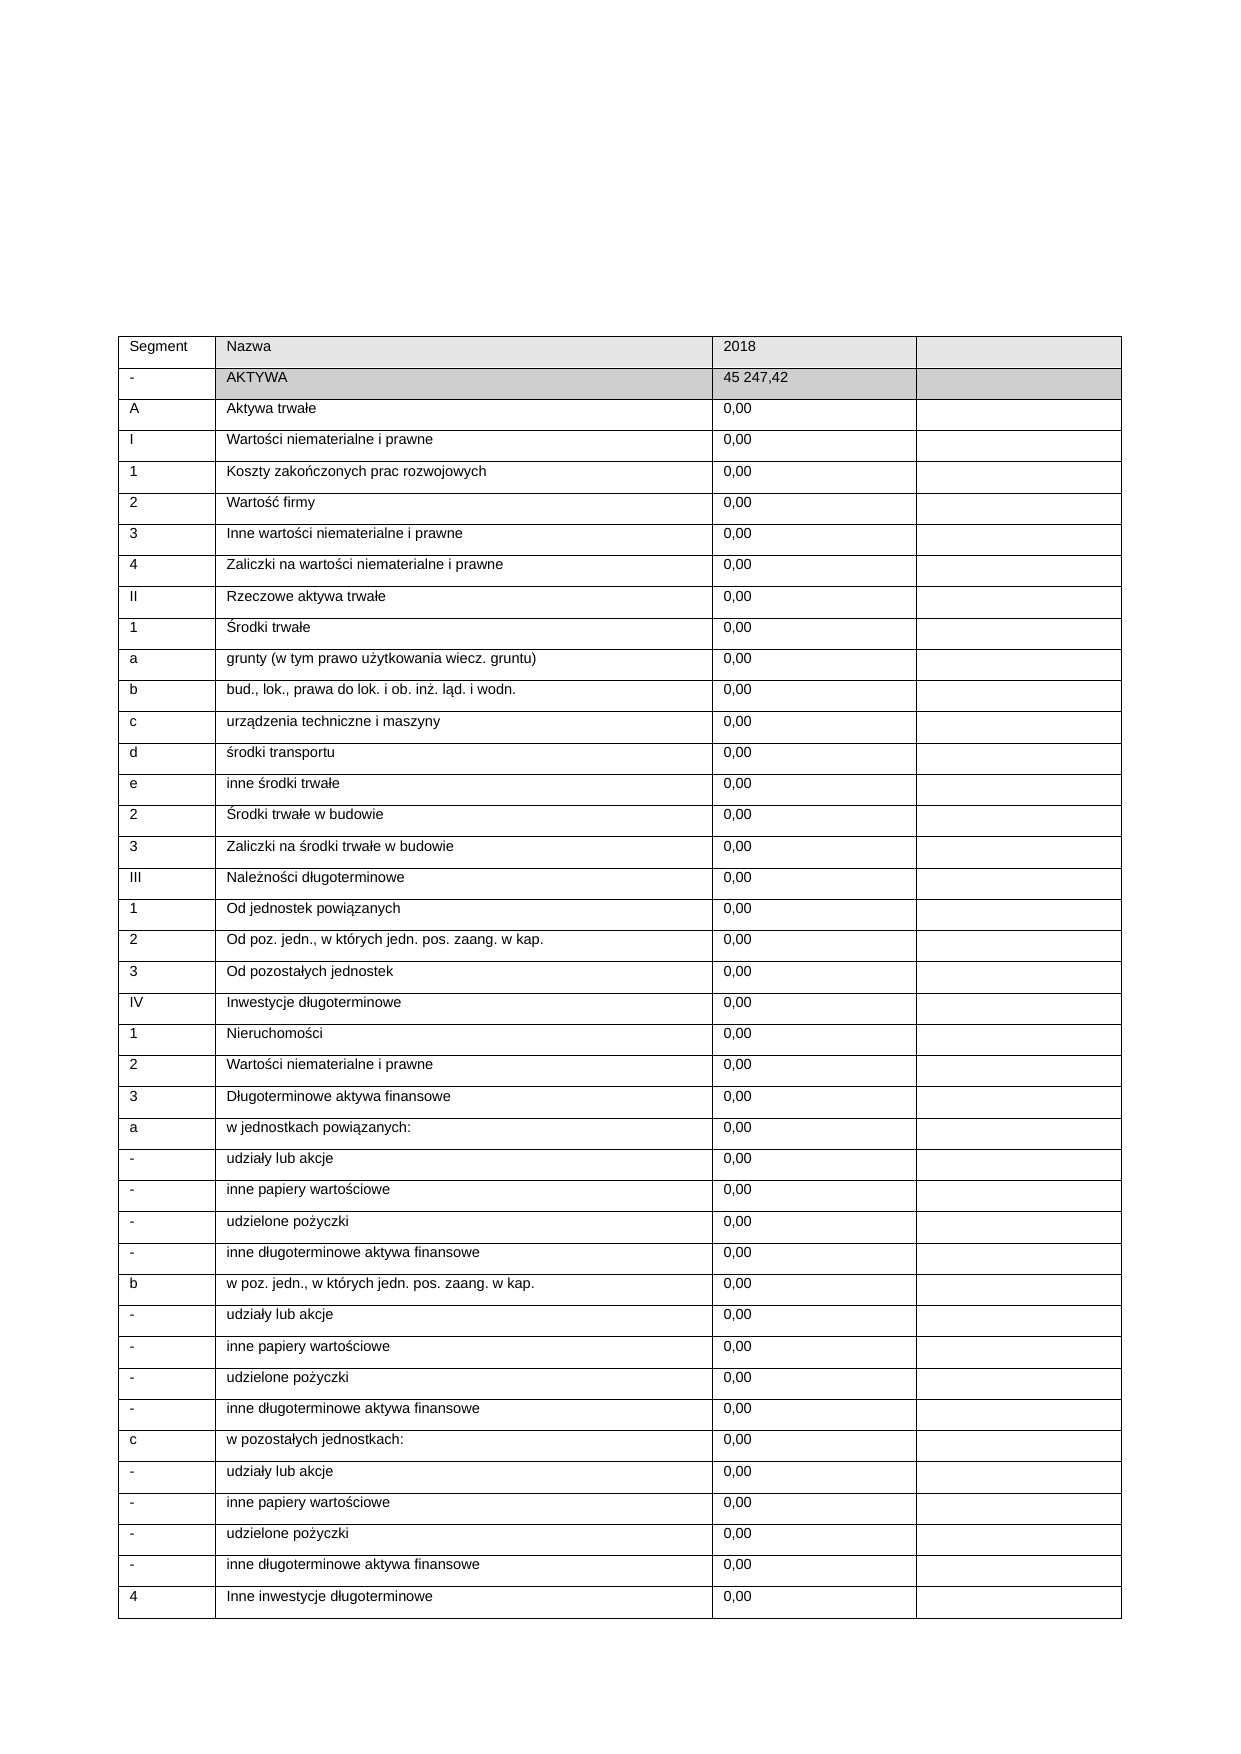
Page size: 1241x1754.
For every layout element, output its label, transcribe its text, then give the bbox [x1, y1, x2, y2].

table_cell AKTYWA [216, 369, 712, 399]
table_cell - [119, 1400, 215, 1430]
table_cell [917, 1494, 1121, 1524]
table_cell A [119, 400, 215, 430]
table_cell 0,00 [713, 1494, 916, 1524]
table_cell [917, 1525, 1121, 1555]
table_cell w pozostałych jednostkach: [216, 1431, 712, 1461]
table_cell Środki trwałe w budowie [216, 806, 712, 836]
table_cell inne środki trwałe [216, 775, 712, 805]
table_cell Długoterminowe aktywa finansowe [216, 1087, 712, 1117]
table_cell - [119, 1306, 215, 1336]
table_cell 1 [119, 900, 215, 930]
table_cell [917, 962, 1121, 992]
table_cell w jednostkach powiązanych: [216, 1119, 712, 1149]
table_cell Od pozostałych jednostek [216, 962, 712, 992]
table_cell [917, 1181, 1121, 1211]
table_cell 45 247,42 [713, 369, 916, 399]
table_cell Należności długoterminowe [216, 869, 712, 899]
table_cell [917, 931, 1121, 961]
table_cell [917, 681, 1121, 711]
table_cell 1 [119, 1025, 215, 1055]
table_cell 0,00 [713, 1150, 916, 1180]
table_cell III [119, 869, 215, 899]
table_cell 4 [119, 1587, 215, 1617]
table_cell inne długoterminowe aktywa finansowe [216, 1400, 712, 1430]
table_cell [917, 494, 1121, 524]
table_cell Inne inwestycje długoterminowe [216, 1587, 712, 1617]
table_cell [917, 1056, 1121, 1086]
table_cell środki transportu [216, 744, 712, 774]
table_cell Zaliczki na wartości niematerialne i prawne [216, 556, 712, 586]
table_cell [917, 1275, 1121, 1305]
table_cell 2 [119, 806, 215, 836]
table_cell a [119, 1119, 215, 1149]
table_cell [917, 369, 1121, 399]
table_cell II [119, 587, 215, 617]
table_cell 2 [119, 494, 215, 524]
table_cell 0,00 [713, 1306, 916, 1336]
table_cell [917, 1587, 1121, 1617]
table_cell [917, 650, 1121, 680]
table_cell [917, 431, 1121, 461]
table_cell 0,00 [713, 431, 916, 461]
table_cell Rzeczowe aktywa trwałe [216, 587, 712, 617]
table_cell [917, 806, 1121, 836]
table_cell 0,00 [713, 1025, 916, 1055]
table_cell 3 [119, 837, 215, 867]
table_cell 0,00 [713, 1119, 916, 1149]
table_cell 2 [119, 931, 215, 961]
table_cell - [119, 1150, 215, 1180]
table_cell - [119, 1525, 215, 1555]
table_cell [917, 400, 1121, 430]
table_cell inne papiery wartościowe [216, 1494, 712, 1524]
table_cell I [119, 431, 215, 461]
table_cell [917, 1337, 1121, 1367]
table_cell 0,00 [713, 650, 916, 680]
table_cell urządzenia techniczne i maszyny [216, 712, 712, 742]
table_cell 0,00 [713, 681, 916, 711]
table_cell 0,00 [713, 1431, 916, 1461]
table_cell Środki trwałe [216, 619, 712, 649]
table_cell [917, 1431, 1121, 1461]
table_cell - [119, 1337, 215, 1367]
table_cell 0,00 [713, 837, 916, 867]
table_cell - [119, 1494, 215, 1524]
table_cell 0,00 [713, 1056, 916, 1086]
table_cell 0,00 [713, 1087, 916, 1117]
table_cell 0,00 [713, 462, 916, 492]
table_cell udzielone pożyczki [216, 1525, 712, 1555]
table_cell 0,00 [713, 1587, 916, 1617]
table_cell - [119, 1556, 215, 1586]
table_cell - [119, 1369, 215, 1399]
table_cell Nieruchomości [216, 1025, 712, 1055]
table_cell 0,00 [713, 775, 916, 805]
table_header Nazwa [216, 337, 712, 367]
table_cell bud., lok., prawa do lok. i ob. inż. ląd. i wodn. [216, 681, 712, 711]
table_cell grunty (w tym prawo użytkowania wiecz. gruntu) [216, 650, 712, 680]
table_cell udziały lub akcje [216, 1306, 712, 1336]
table_cell 0,00 [713, 962, 916, 992]
table_cell Inne wartości niematerialne i prawne [216, 525, 712, 555]
table_cell [917, 1306, 1121, 1336]
table_header 2018 [713, 337, 916, 367]
table_cell [917, 869, 1121, 899]
table_cell Od jednostek powiązanych [216, 900, 712, 930]
table_cell 4 [119, 556, 215, 586]
table_cell 0,00 [713, 744, 916, 774]
table_cell inne długoterminowe aktywa finansowe [216, 1556, 712, 1586]
table_cell [917, 775, 1121, 805]
table_cell Wartości niematerialne i prawne [216, 1056, 712, 1086]
table_cell 0,00 [713, 994, 916, 1024]
table_cell 0,00 [713, 1556, 916, 1586]
table_cell d [119, 744, 215, 774]
table_cell 2 [119, 1056, 215, 1086]
table_cell b [119, 681, 215, 711]
table_cell 0,00 [713, 869, 916, 899]
table_cell - [119, 1244, 215, 1274]
table_cell - [119, 1212, 215, 1242]
table_cell [917, 525, 1121, 555]
table_cell [917, 744, 1121, 774]
table_cell inne długoterminowe aktywa finansowe [216, 1244, 712, 1274]
table_cell 0,00 [713, 1525, 916, 1555]
table_cell Wartości niematerialne i prawne [216, 431, 712, 461]
table_cell udzielone pożyczki [216, 1369, 712, 1399]
table_cell [917, 556, 1121, 586]
table_cell Aktywa trwałe [216, 400, 712, 430]
table_cell 1 [119, 619, 215, 649]
table_cell udziały lub akcje [216, 1150, 712, 1180]
table_cell 0,00 [713, 1400, 916, 1430]
table_cell 0,00 [713, 587, 916, 617]
table_cell - [119, 1462, 215, 1492]
table_cell inne papiery wartościowe [216, 1181, 712, 1211]
table_cell [917, 1244, 1121, 1274]
table_cell c [119, 1431, 215, 1461]
table_cell [917, 587, 1121, 617]
table_cell 0,00 [713, 1369, 916, 1399]
table_cell [917, 462, 1121, 492]
table_cell Wartość firmy [216, 494, 712, 524]
table_cell b [119, 1275, 215, 1305]
table_cell 3 [119, 1087, 215, 1117]
table_cell 0,00 [713, 1244, 916, 1274]
table_cell - [119, 1181, 215, 1211]
table_cell 0,00 [713, 619, 916, 649]
table_cell udzielone pożyczki [216, 1212, 712, 1242]
table_cell [917, 1025, 1121, 1055]
table_cell 0,00 [713, 494, 916, 524]
table_cell 0,00 [713, 931, 916, 961]
table_cell inne papiery wartościowe [216, 1337, 712, 1367]
table_cell udziały lub akcje [216, 1462, 712, 1492]
table_cell [917, 1369, 1121, 1399]
table_cell - [119, 369, 215, 399]
table_header Segment [119, 337, 215, 367]
table_cell w poz. jedn., w których jedn. pos. zaang. w kap. [216, 1275, 712, 1305]
table_cell 0,00 [713, 525, 916, 555]
table_cell Inwestycje długoterminowe [216, 994, 712, 1024]
table_header [917, 337, 1121, 367]
table_cell 0,00 [713, 556, 916, 586]
table_cell Koszty zakończonych prac rozwojowych [216, 462, 712, 492]
table_cell a [119, 650, 215, 680]
table_cell [917, 837, 1121, 867]
table_cell [917, 1212, 1121, 1242]
table_cell 0,00 [713, 400, 916, 430]
table_cell 0,00 [713, 806, 916, 836]
table_cell 0,00 [713, 1337, 916, 1367]
table_cell 3 [119, 962, 215, 992]
table_cell [917, 1119, 1121, 1149]
table_cell 1 [119, 462, 215, 492]
table_cell 0,00 [713, 1181, 916, 1211]
table_cell [917, 994, 1121, 1024]
table_cell 0,00 [713, 900, 916, 930]
table_cell [917, 1150, 1121, 1180]
table_cell Od poz. jedn., w których jedn. pos. zaang. w kap. [216, 931, 712, 961]
table_cell 0,00 [713, 712, 916, 742]
table_cell [917, 1400, 1121, 1430]
table_cell [917, 1087, 1121, 1117]
table_cell IV [119, 994, 215, 1024]
table_cell [917, 619, 1121, 649]
table_cell [917, 1462, 1121, 1492]
table_cell [917, 1556, 1121, 1586]
table_cell Zaliczki na środki trwałe w budowie [216, 837, 712, 867]
table_cell c [119, 712, 215, 742]
table_cell 0,00 [713, 1275, 916, 1305]
table_cell [917, 900, 1121, 930]
table_cell e [119, 775, 215, 805]
table_cell 0,00 [713, 1212, 916, 1242]
table_cell 3 [119, 525, 215, 555]
table_cell 0,00 [713, 1462, 916, 1492]
table_cell [917, 712, 1121, 742]
